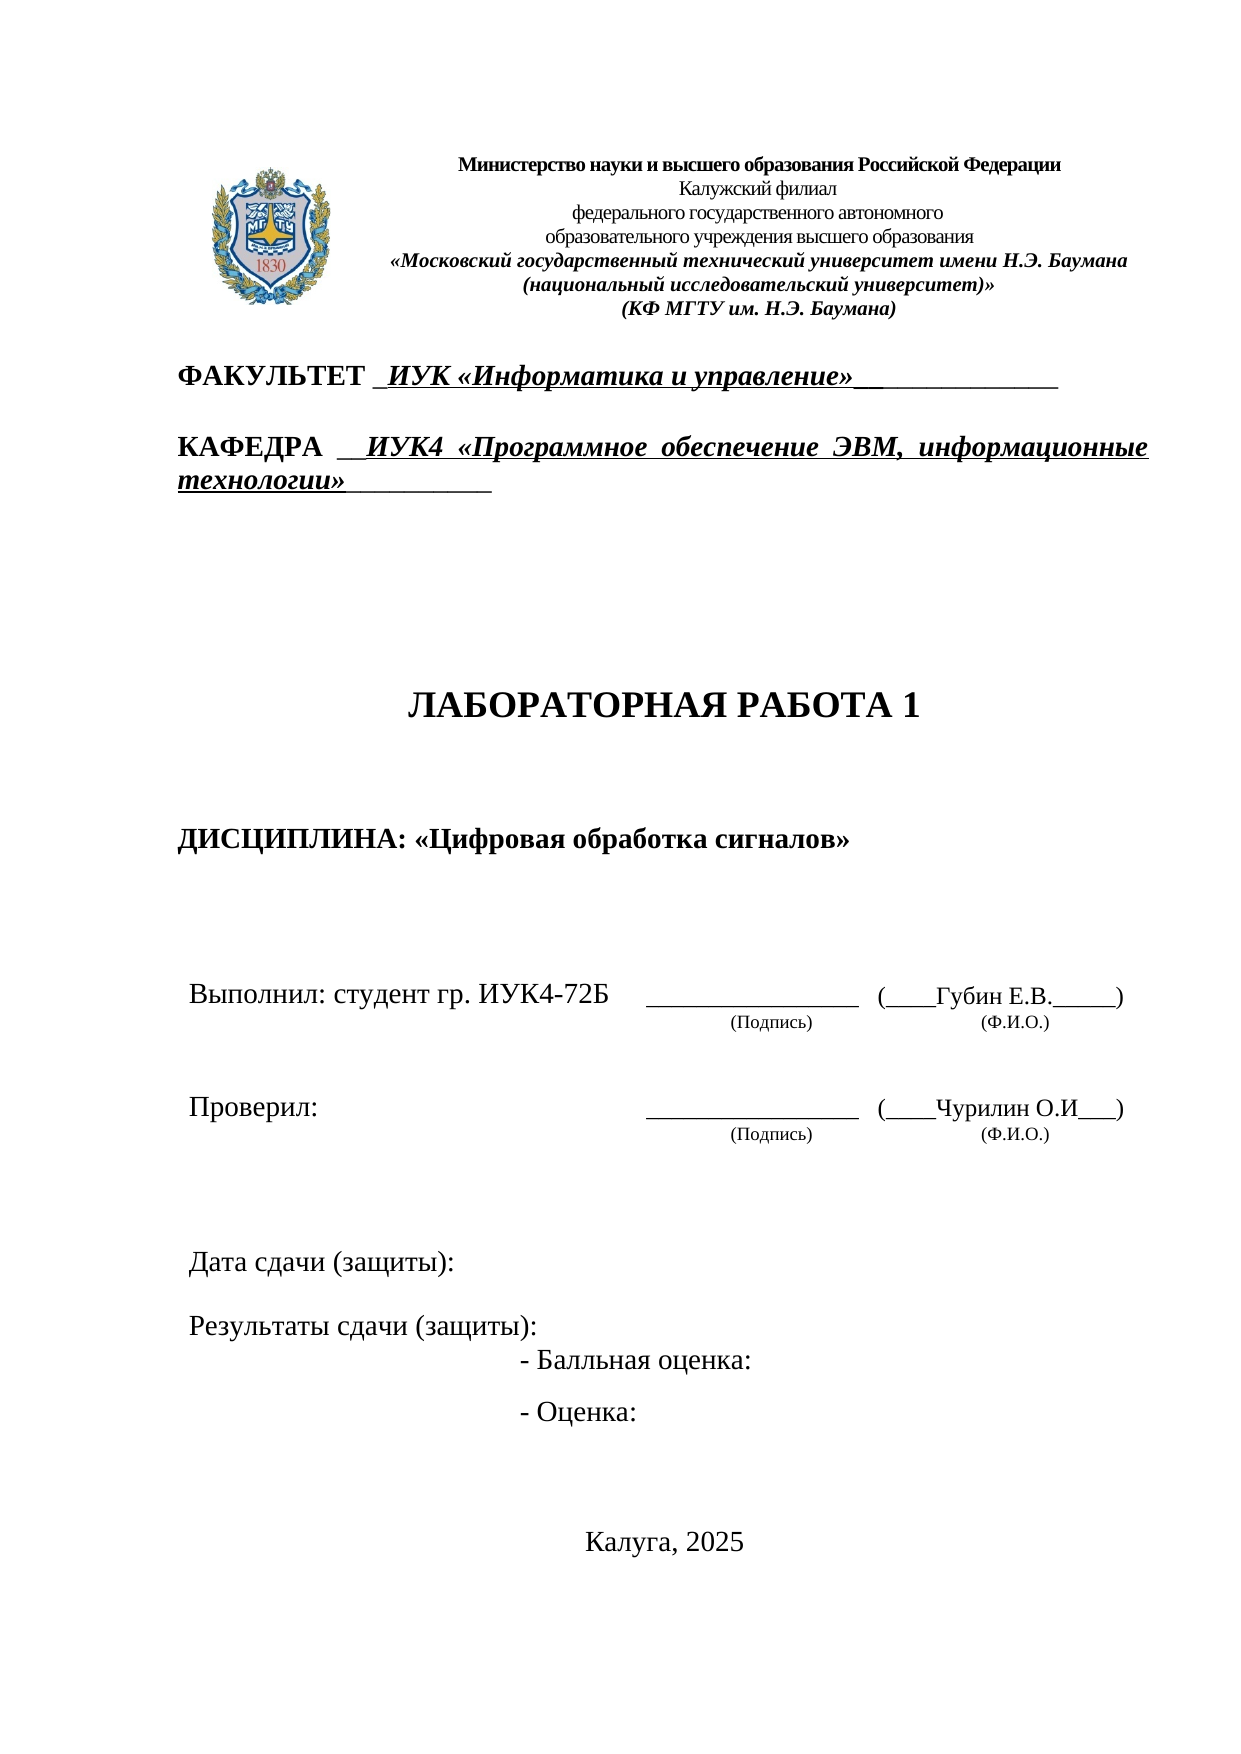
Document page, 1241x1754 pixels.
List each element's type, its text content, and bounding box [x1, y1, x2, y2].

text ЛАБОРАТОРНАЯ РАБОТА 1 [177, 683, 1152, 726]
table_header Выполнил: студент гр. ИУК4-72Б [177, 956, 635, 1068]
table_cell [177, 1343, 508, 1457]
table_cell - Балльная оценка: - Оценка: [508, 1343, 1174, 1457]
table_header _________________ (____Губин Е.В._____) (Подпись) (Ф.И.О.) [635, 956, 1174, 1068]
text ФАКУЛЬТЕТ _ИУК «Информатика и управление»______________ [177, 358, 1152, 391]
table_cell Проверил: [177, 1068, 635, 1180]
table_cell Дата сдачи (защиты): Результаты сдачи (защиты): [177, 1180, 1174, 1342]
table_header Министерство науки и высшего образования Российской Федерации Калужский филиал федерального государственного автономного образовательного учреждения высшего образования «Московский государственный технический университет имени Н.Э. Баумана (национальный исследовательский университет)» (КФ МГТУ им. Н.Э. Баумана) [354, 152, 1166, 320]
text КАФЕДРА __ИУК4 «Программное обеспечение ЭВМ, информационные технологии»__________ [177, 429, 1152, 496]
table_cell _________________ (____Чурилин О.И___) (Подпись) (Ф.И.О.) [635, 1068, 1174, 1180]
table_header [189, 152, 354, 320]
text ДИСЦИПЛИНА: «Цифровая обработка сигналов» [177, 822, 1152, 855]
text Калуга, 2025 [177, 1524, 1152, 1557]
